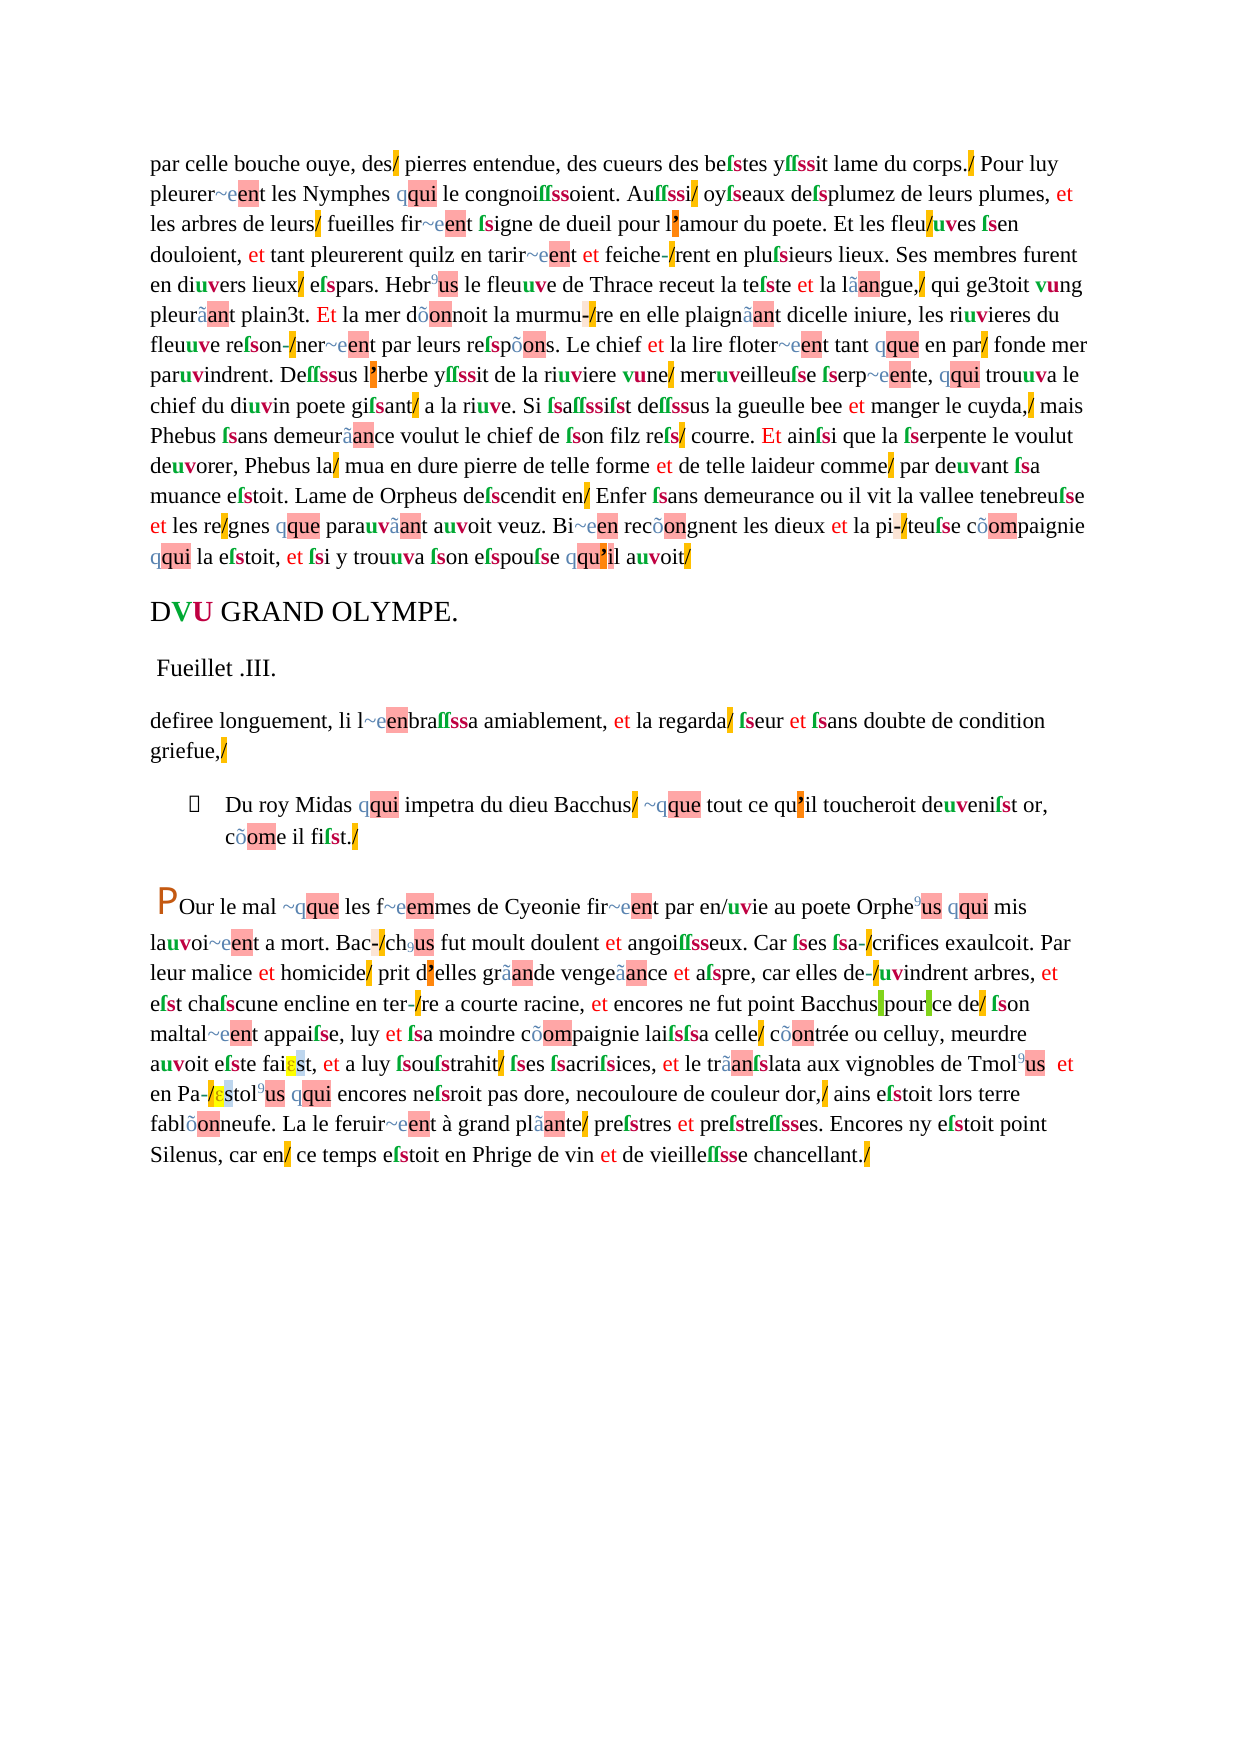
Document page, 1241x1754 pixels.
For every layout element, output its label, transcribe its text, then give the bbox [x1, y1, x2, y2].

list Du roy Midas qqui impetra du dieu Bacchus/ ~qque tout ce qu’il toucheroit deuveniſst or, cõome il fiſst./ [187, 788, 1090, 850]
text Fueillet .III. [150, 653, 1090, 682]
text defiree longuement, li l~eenbraſſssa amiablement, et la regarda/ ſseur et ſsans doubte de condition griefue,/ [150, 707, 1090, 763]
text POur le mal ~qque les f~eemmes de Cyeonie fir~eent par en/uvie au poete Orphe9us qqui mis lauvoi~eent a mort. Bac-/ch9us fut moult doulent et angoiſſsseux. Car ſses ſsa-/crifices exaulcoit. Par leur malice et homicide/ prit d’elles grãande vengeãance et aſspre, car elles de-/uvindrent arbres, et eſst chaſscune encline en ter-/re a courte racine, et encores ne fut point Bacchus pour ce de/ ſson maltal~eent appaiſse, luy et ſsa moindre cõompaignie laiſsſsa celle/ cõontrée ou celluy, meurdre auvoit eſste faist, et a luy ſsouſstrahit/ ſses ſsacriſsices, et le trãanſslata aux vignobles de Tmol9us et en Pa-/stol9us qqui encores neſsroit pas dore, necouloure de couleur dor,/ ains eſstoit lors terre fablõonneufe. La le feruir~eent à grand plãante/ preſstres et preſstreſſsses. Encores ny eſstoit point Silenus, car en/ ce temps eſstoit en Phrige de vin et de vieilleſſsse chancellant./ [150, 874, 1090, 1167]
text par celle bouche ouye, des/ pierres entendue, des cueurs des beſstes yſſssit lame du corps./ Pour luy pleurer~eent les Nymphes qqui le congnoiſſssoient. Auſſssi/ oyſseaux deſsplumez de leurs plumes, et les arbres de leurs/ fueilles fir~eent ſsigne de dueil pour l’amour du poete. Et les fleu/uves ſsen douloient, et tant pleurerent quilz en tarir~eent et feiche-/rent en pluſsieurs lieux. Ses membres furent en diuvers lieux/ eſspars. Hebr9us le fleuuve de Thrace receut la teſste et la lãangue,/ qui ge3toit vung pleurãant plain3t. Et la mer dõonnoit la murmu-/re en elle plaignãant dicelle iniure, les riuvieres du fleuuve reſson-/ner~eent par leurs reſspõons. Le chief et la lire floter~eent tant qque en par/ fonde mer paruvindrent. Deſſssus l’herbe yſſssit de la riuviere vune/ meruveilleuſse ſserp~eente, qqui trouuva le chief du diuvin poete giſsant/ a la riuve. Si ſsaſſssiſst deſſssus la gueulle bee et manger le cuyda,/ mais Phebus ſsans demeurãance voulut le chief de ſson filz reſs/ courre. Et ainſsi que la ſserpente le voulut deuvorer, Phebus la/ mua en dure pierre de telle forme et de telle laideur comme/ par deuvant ſsa muance eſstoit. Lame de Orpheus deſscendit en/ Enfer ſsans demeurance ou il vit la vallee tenebreuſse et les re/gnes qque parauvãant auvoit veuz. Bi~een recõongnent les dieux et la pi-/teuſse cõompaignie qqui la eſstoit, et ſsi y trouuva ſson eſspouſse qqu’il auvoit/ [150, 150, 1090, 569]
text DVu Grand Olympe. [150, 594, 1090, 627]
